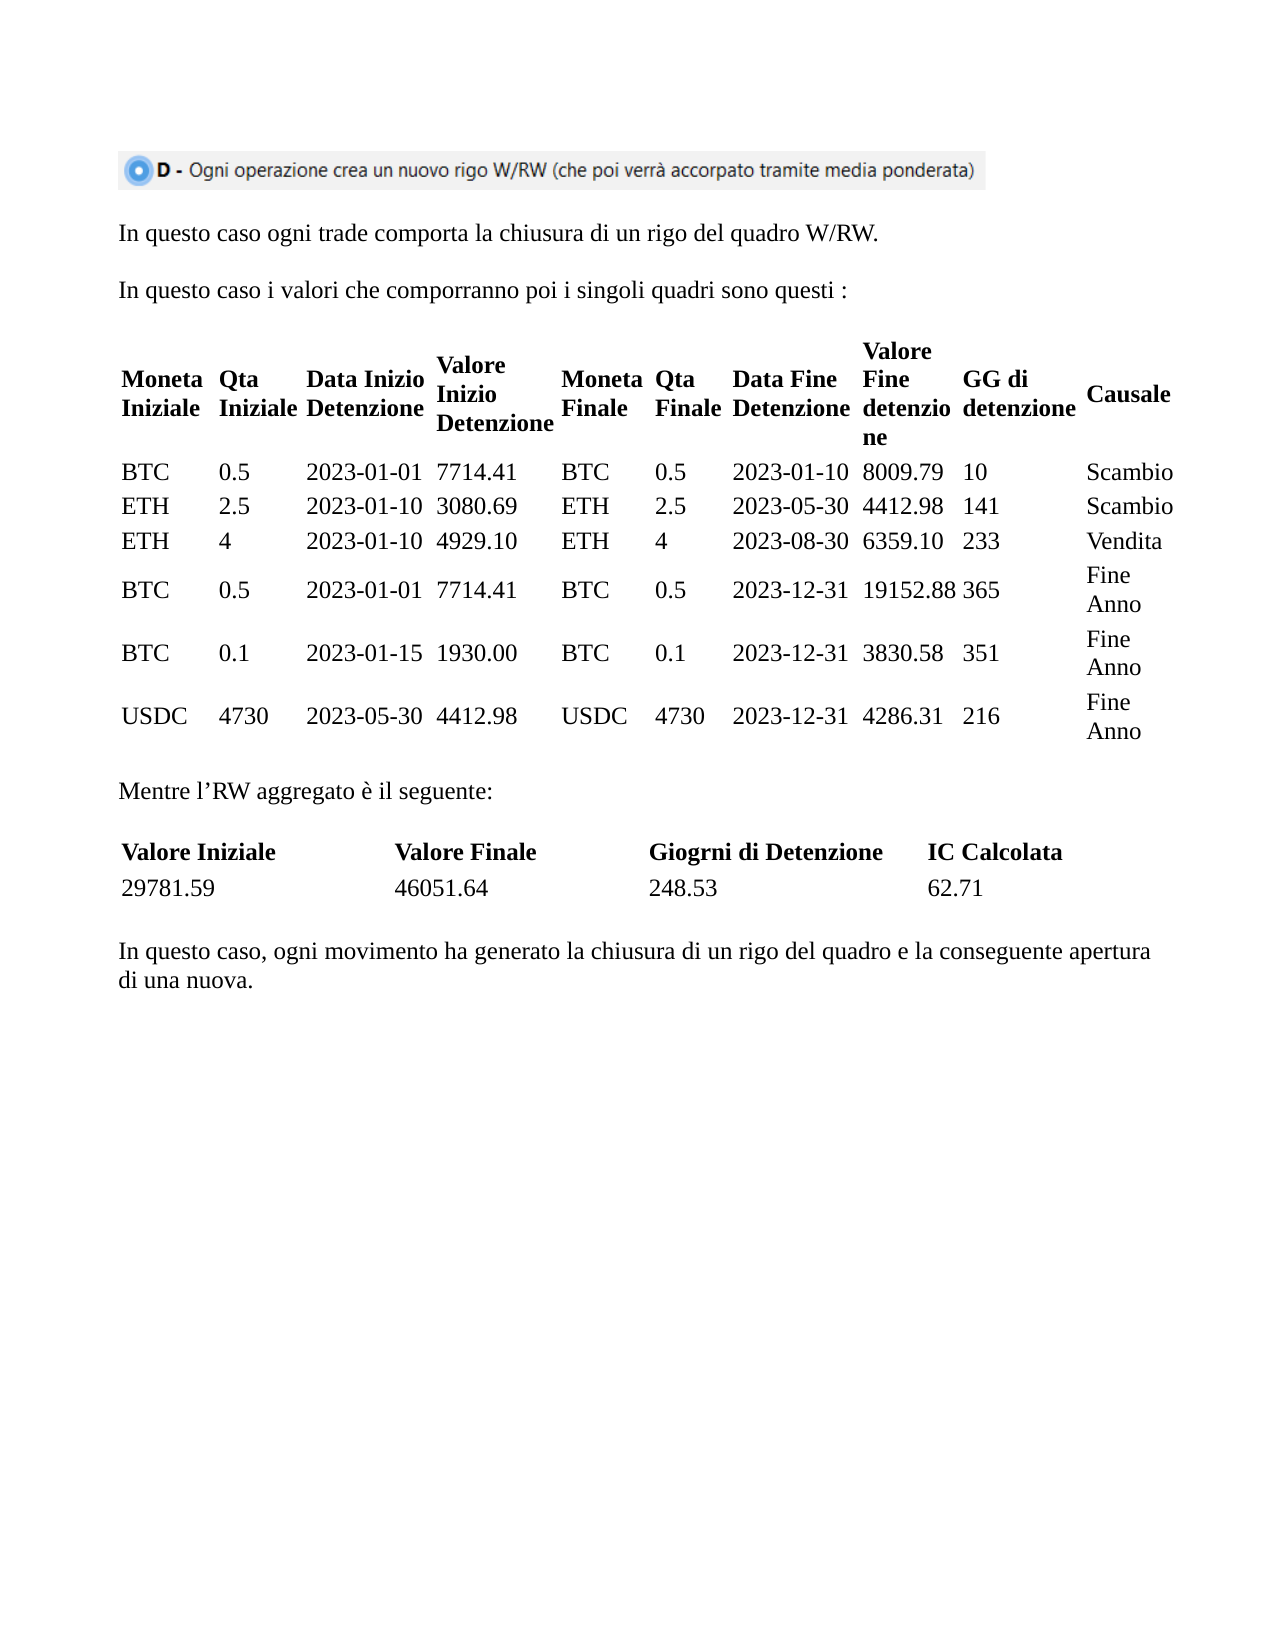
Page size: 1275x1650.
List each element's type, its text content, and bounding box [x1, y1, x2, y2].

table_cell 46051.64 [391, 868, 646, 907]
table_cell 0.5 [216, 558, 303, 621]
table_cell 3830.58 [859, 621, 959, 684]
table_header Giogrni di Detenzione [646, 834, 924, 868]
table_cell ETH [558, 523, 652, 557]
table_cell Scambio [1083, 454, 1183, 488]
table_header Data Fine Detenzione [729, 333, 859, 454]
table_header IC Calcolata [924, 834, 1183, 868]
table_cell BTC [118, 558, 216, 621]
table_header Moneta Finale [558, 333, 652, 454]
table_cell 4929.10 [433, 523, 558, 557]
table_cell BTC [558, 558, 652, 621]
table_cell 2023-12-31 [729, 621, 859, 684]
table_header Data Inizio Detenzione [303, 333, 433, 454]
table_cell 19152.88 [859, 558, 959, 621]
table_cell 2023-01-10 [303, 488, 433, 523]
table_cell 2023-12-31 [729, 684, 859, 747]
table_cell 351 [959, 621, 1083, 684]
table_cell 0.5 [216, 454, 303, 488]
table_cell BTC [118, 454, 216, 488]
table_header Valore Inizio Detenzione [433, 333, 558, 454]
table_cell 2023-01-01 [303, 454, 433, 488]
table_header Valore Iniziale [118, 834, 391, 868]
table_cell 4 [216, 523, 303, 557]
table_cell Scambio [1083, 488, 1183, 523]
table_cell 2.5 [652, 488, 729, 523]
table_cell 4412.98 [433, 684, 558, 747]
table_cell 2023-01-10 [729, 454, 859, 488]
table_cell BTC [118, 621, 216, 684]
table_cell 6359.10 [859, 523, 959, 557]
table_cell 2023-05-30 [729, 488, 859, 523]
table_cell 0.1 [652, 621, 729, 684]
table_header Valore Finale [391, 834, 646, 868]
table_cell 141 [959, 488, 1083, 523]
table_cell 2.5 [216, 488, 303, 523]
table_header GG di detenzione [959, 333, 1083, 454]
table_cell 0.5 [652, 558, 729, 621]
text In questo caso, ogni movimento ha generato la chiusura di un rigo del quadro e la conseguente apertura di una nuova. [118, 936, 1157, 994]
text In questo caso ogni trade comporta la chiusura di un rigo del quadro W/RW. [118, 218, 1157, 247]
table_cell 2023-12-31 [729, 558, 859, 621]
table_cell 4412.98 [859, 488, 959, 523]
table_cell 10 [959, 454, 1083, 488]
table_cell USDC [558, 684, 652, 747]
table_cell 8009.79 [859, 454, 959, 488]
table_header Qta Iniziale [216, 333, 303, 454]
table_cell 29781.59 [118, 868, 391, 907]
table_cell 2023-01-15 [303, 621, 433, 684]
table_cell 4730 [652, 684, 729, 747]
table_cell 216 [959, 684, 1083, 747]
table_cell 1930.00 [433, 621, 558, 684]
table_cell 4730 [216, 684, 303, 747]
text Mentre l’RW aggregato è il seguente: [118, 776, 1157, 805]
table_cell Fine Anno [1083, 558, 1183, 621]
table_cell 4 [652, 523, 729, 557]
table_cell 365 [959, 558, 1083, 621]
table_cell 2023-01-10 [303, 523, 433, 557]
table_cell 4286.31 [859, 684, 959, 747]
table_cell 2023-05-30 [303, 684, 433, 747]
table_cell Fine Anno [1083, 621, 1183, 684]
table_cell Vendita [1083, 523, 1183, 557]
table_header Moneta Iniziale [118, 333, 216, 454]
table_cell 0.5 [652, 454, 729, 488]
table_cell ETH [118, 488, 216, 523]
table_cell 2023-01-01 [303, 558, 433, 621]
table_cell 3080.69 [433, 488, 558, 523]
table_header Qta Finale [652, 333, 729, 454]
table_cell Fine Anno [1083, 684, 1183, 747]
table_cell 7714.41 [433, 558, 558, 621]
table_cell USDC [118, 684, 216, 747]
table_cell ETH [118, 523, 216, 557]
table_header Causale [1083, 333, 1183, 454]
table_cell 233 [959, 523, 1083, 557]
table_cell 2023-08-30 [729, 523, 859, 557]
text In questo caso i valori che comporranno poi i singoli quadri sono questi : [118, 275, 1157, 304]
table_cell 0.1 [216, 621, 303, 684]
table_cell BTC [558, 454, 652, 488]
table_cell BTC [558, 621, 652, 684]
picture [118, 151, 986, 190]
table_cell 7714.41 [433, 454, 558, 488]
table_cell ETH [558, 488, 652, 523]
table_header Valore Fine detenzione [859, 333, 959, 454]
table_cell 62.71 [924, 868, 1183, 907]
table_cell 248.53 [646, 868, 924, 907]
